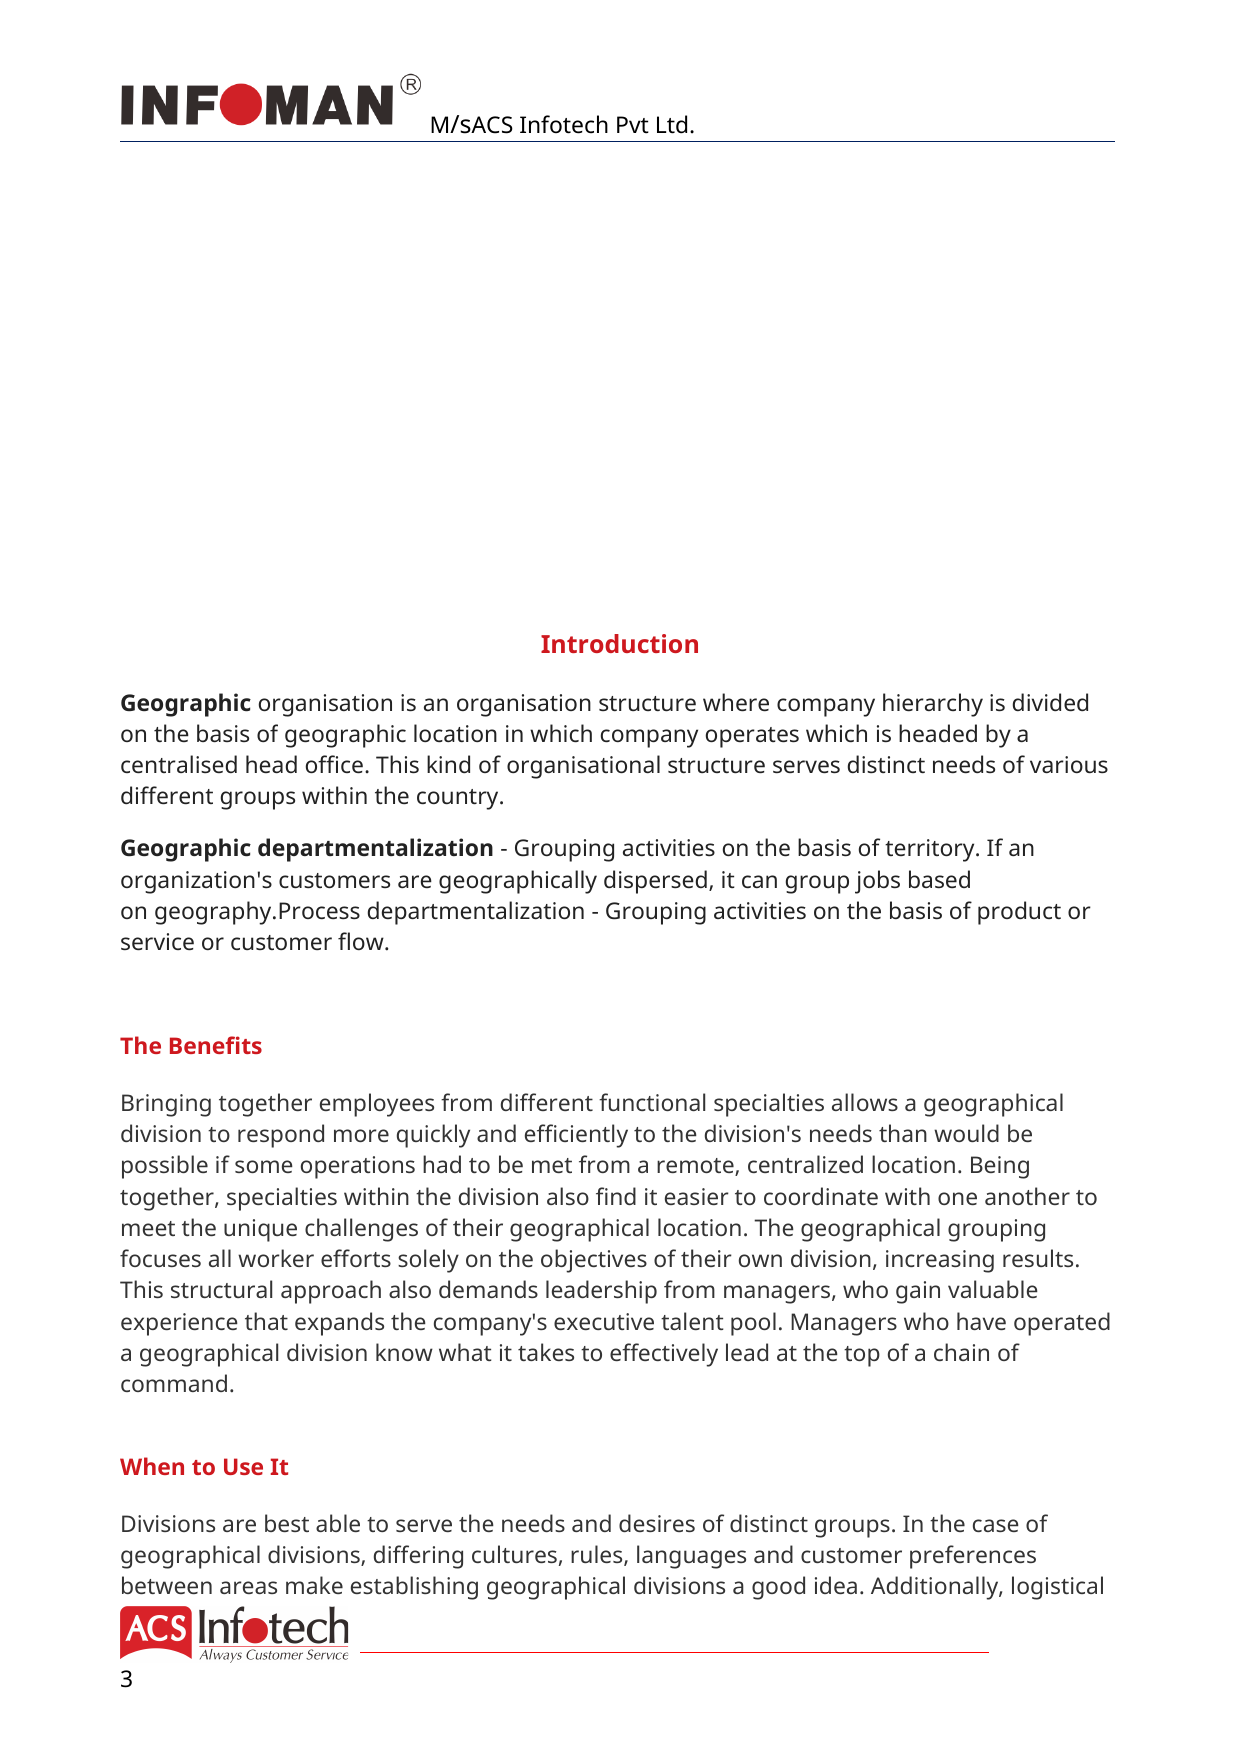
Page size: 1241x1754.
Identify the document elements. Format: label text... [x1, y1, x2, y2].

subtitle When to Use It [120, 1451, 1120, 1482]
text Introduction [120, 626, 1120, 661]
text Geographic departmentalization - Grouping activities on the basis of territory. If an organization's customers are geographically dispersed, it can group jobs based on geography.Process departmentalization - Grouping activities on the basis of product or service or customer flow. [120, 832, 1120, 957]
subtitle The Benefits [120, 1030, 1120, 1061]
text Geographic organisation is an organisation structure where company hierarchy is divided on the basis of geographic location in which company operates which is headed by a centralised head office. This kind of organisational structure serves distinct needs of various different groups within the country. [120, 686, 1120, 811]
text Divisions are best able to serve the needs and desires of distinct groups. In the case of geographical divisions, differing cultures, rules, languages and customer preferences between areas make establishing geographical divisions a good idea. Additionally, logistical [120, 1507, 1120, 1601]
picture [120, 1606, 349, 1663]
picture [120, 73, 430, 134]
text Bringing together employees from different functional specialties allows a geographical division to respond more quickly and efficiently to the division's needs than would be possible if some operations had to be met from a remote, centralized location. Being together, specialties within the division also find it easier to coordinate with one another to meet the unique challenges of their geographical location. The geographical grouping focuses all worker efforts solely on the objectives of their own division, increasing results. This structural approach also demands leadership from managers, who gain valuable experience that expands the company's executive talent pool. Managers who have operated a geographical division know what it takes to effectively lead at the top of a chain of command. [120, 1087, 1120, 1399]
